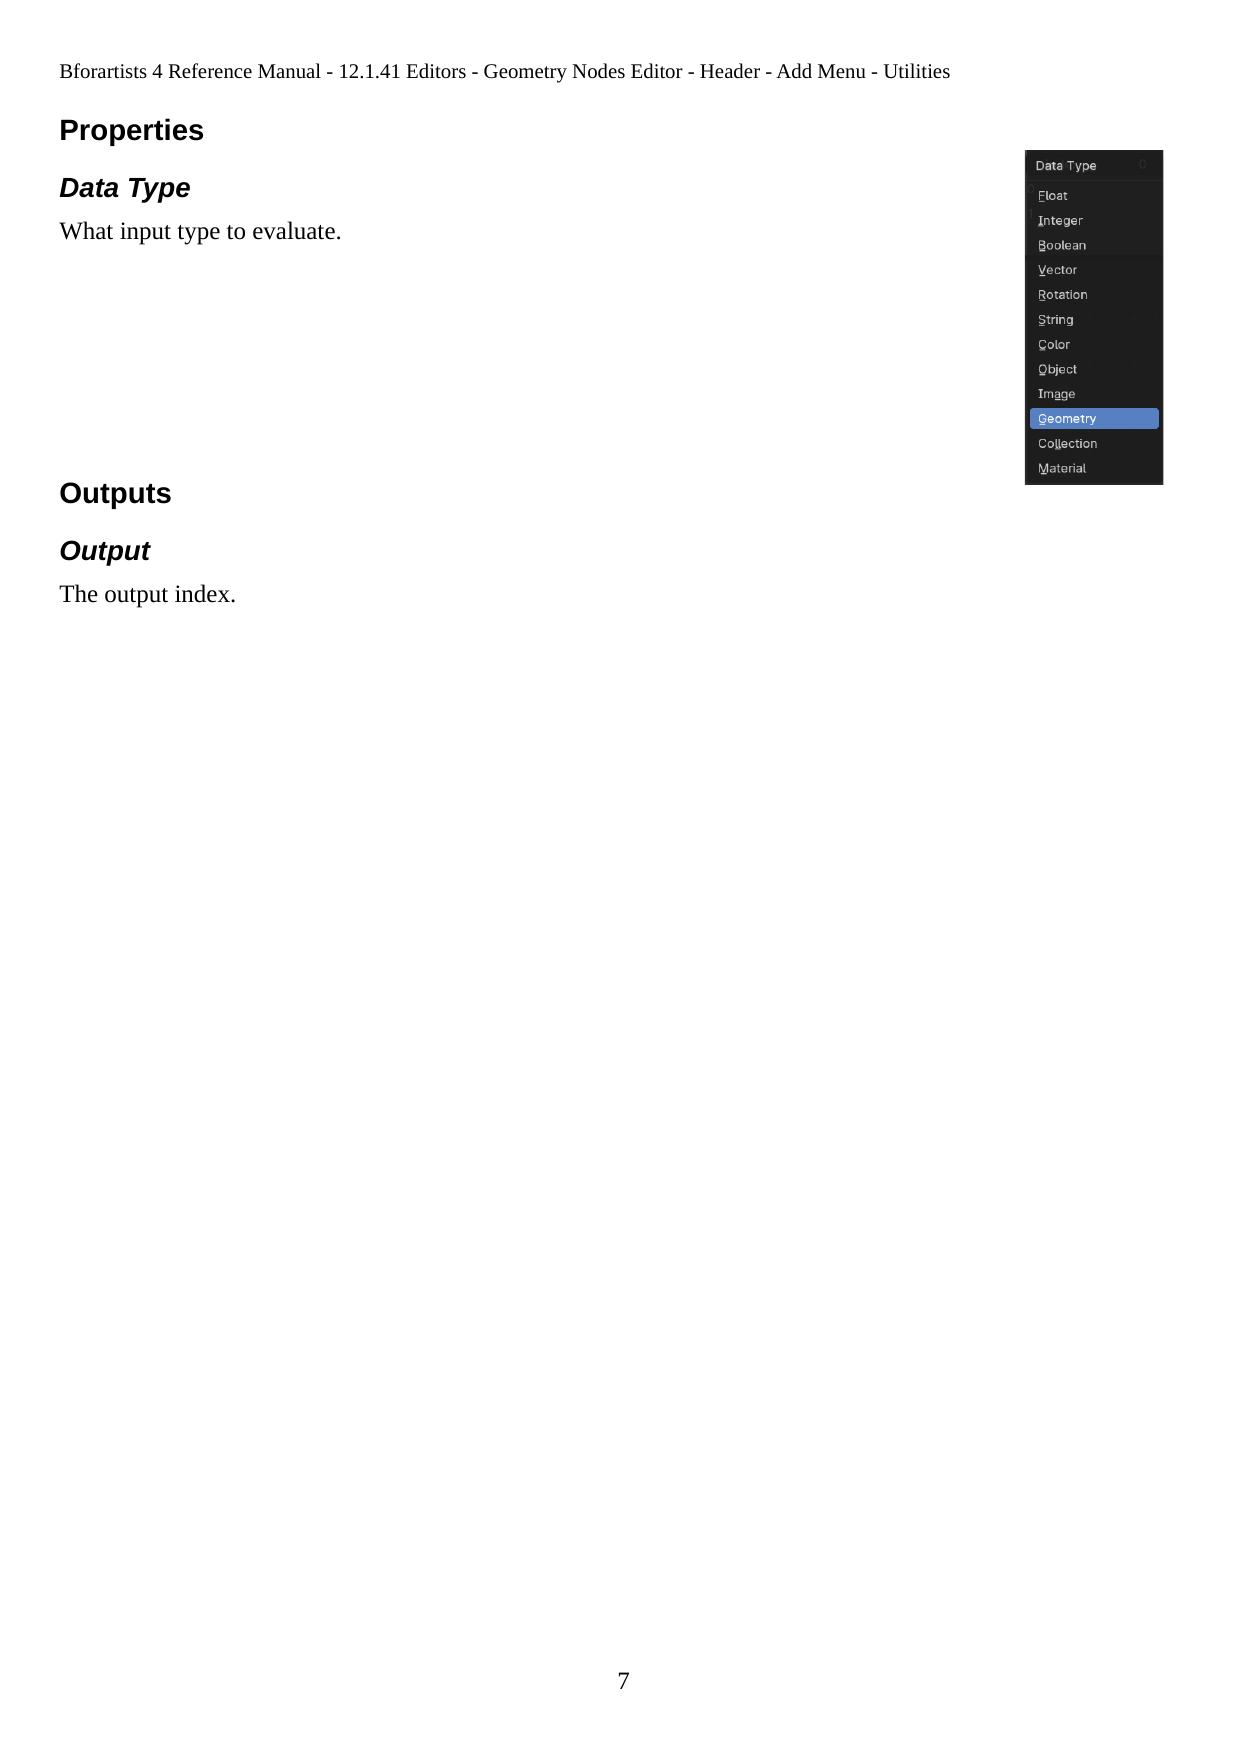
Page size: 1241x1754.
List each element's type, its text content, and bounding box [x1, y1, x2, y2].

subtitle Properties [59, 113, 1181, 146]
text What input type to evaluate. [59, 216, 1024, 244]
text The output index. [59, 579, 1181, 607]
subtitle Outputs [59, 476, 1181, 509]
subtitle [1164, 171, 1181, 203]
subtitle Data Type [59, 171, 1024, 203]
subtitle Output [59, 534, 1181, 566]
picture [1024, 150, 1164, 485]
